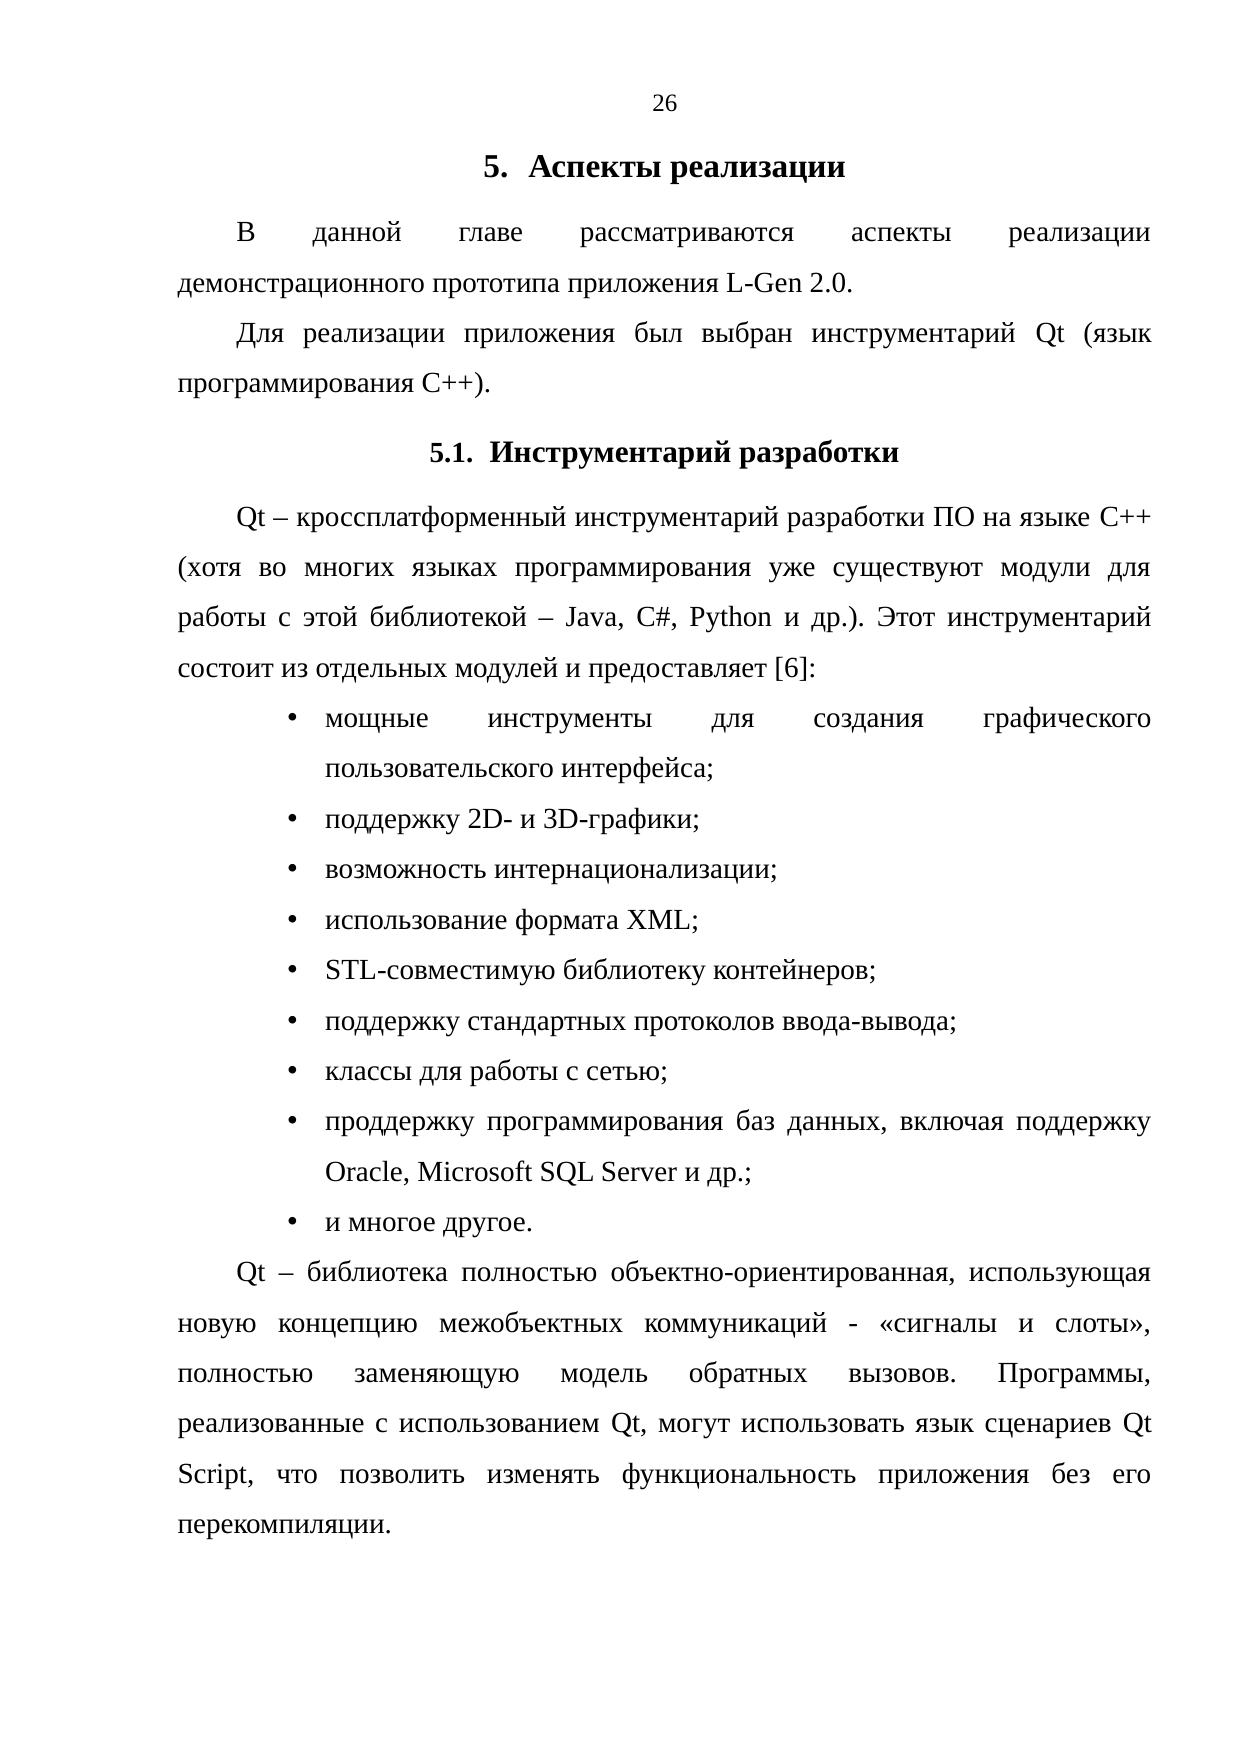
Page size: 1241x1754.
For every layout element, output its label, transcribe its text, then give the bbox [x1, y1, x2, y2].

list использование формата XML; [287, 902, 1152, 935]
list поддержку стандартных протоколов ввода-вывода; [287, 1003, 1152, 1036]
list и многое другое. [287, 1204, 1152, 1238]
list возможность интернационализации; [287, 851, 1152, 885]
list поддержку 2D- и 3D-графики; [287, 801, 1152, 834]
list классы для работы с сетью; [287, 1053, 1152, 1087]
subtitle Инструментарий разработки [177, 433, 1152, 469]
text Qt – библиотека полностью объектно-ориентированная, использующая новую концепцию межобъектных коммуникаций - «сигналы и слоты», полностью заменяющую модель обратных вызовов. Программы, реализованные с использованием Qt, могут использовать язык сценариев Qt Script, что позволить изменять функциональность приложения без его перекомпиляции. [177, 1254, 1152, 1540]
subtitle Аспекты реализации [177, 147, 1152, 185]
list мощные инструменты для создания графического пользовательского интерфейса; [287, 700, 1152, 784]
text Для реализации приложения был выбран инструментарий Qt (язык программирования C++). [177, 315, 1152, 399]
text Qt – кроссплатформенный инструментарий разработки ПО на языке C++ (хотя во многих языках программирования уже существуют модули для работы с этой библиотекой – Java, C#, Python и др.). Этот инструментарий состоит из отдельных модулей и предоставляет [6]: [177, 499, 1152, 683]
text В данной главе рассматриваются аспекты реализации демонстрационного прототипа приложения L-Gen 2.0. [177, 214, 1152, 298]
list STL-совместимую библиотеку контейнеров; [287, 952, 1152, 986]
list проддержку программирования баз данных, включая поддержку Oracle, Microsoft SQL Server и др.; [287, 1103, 1152, 1187]
